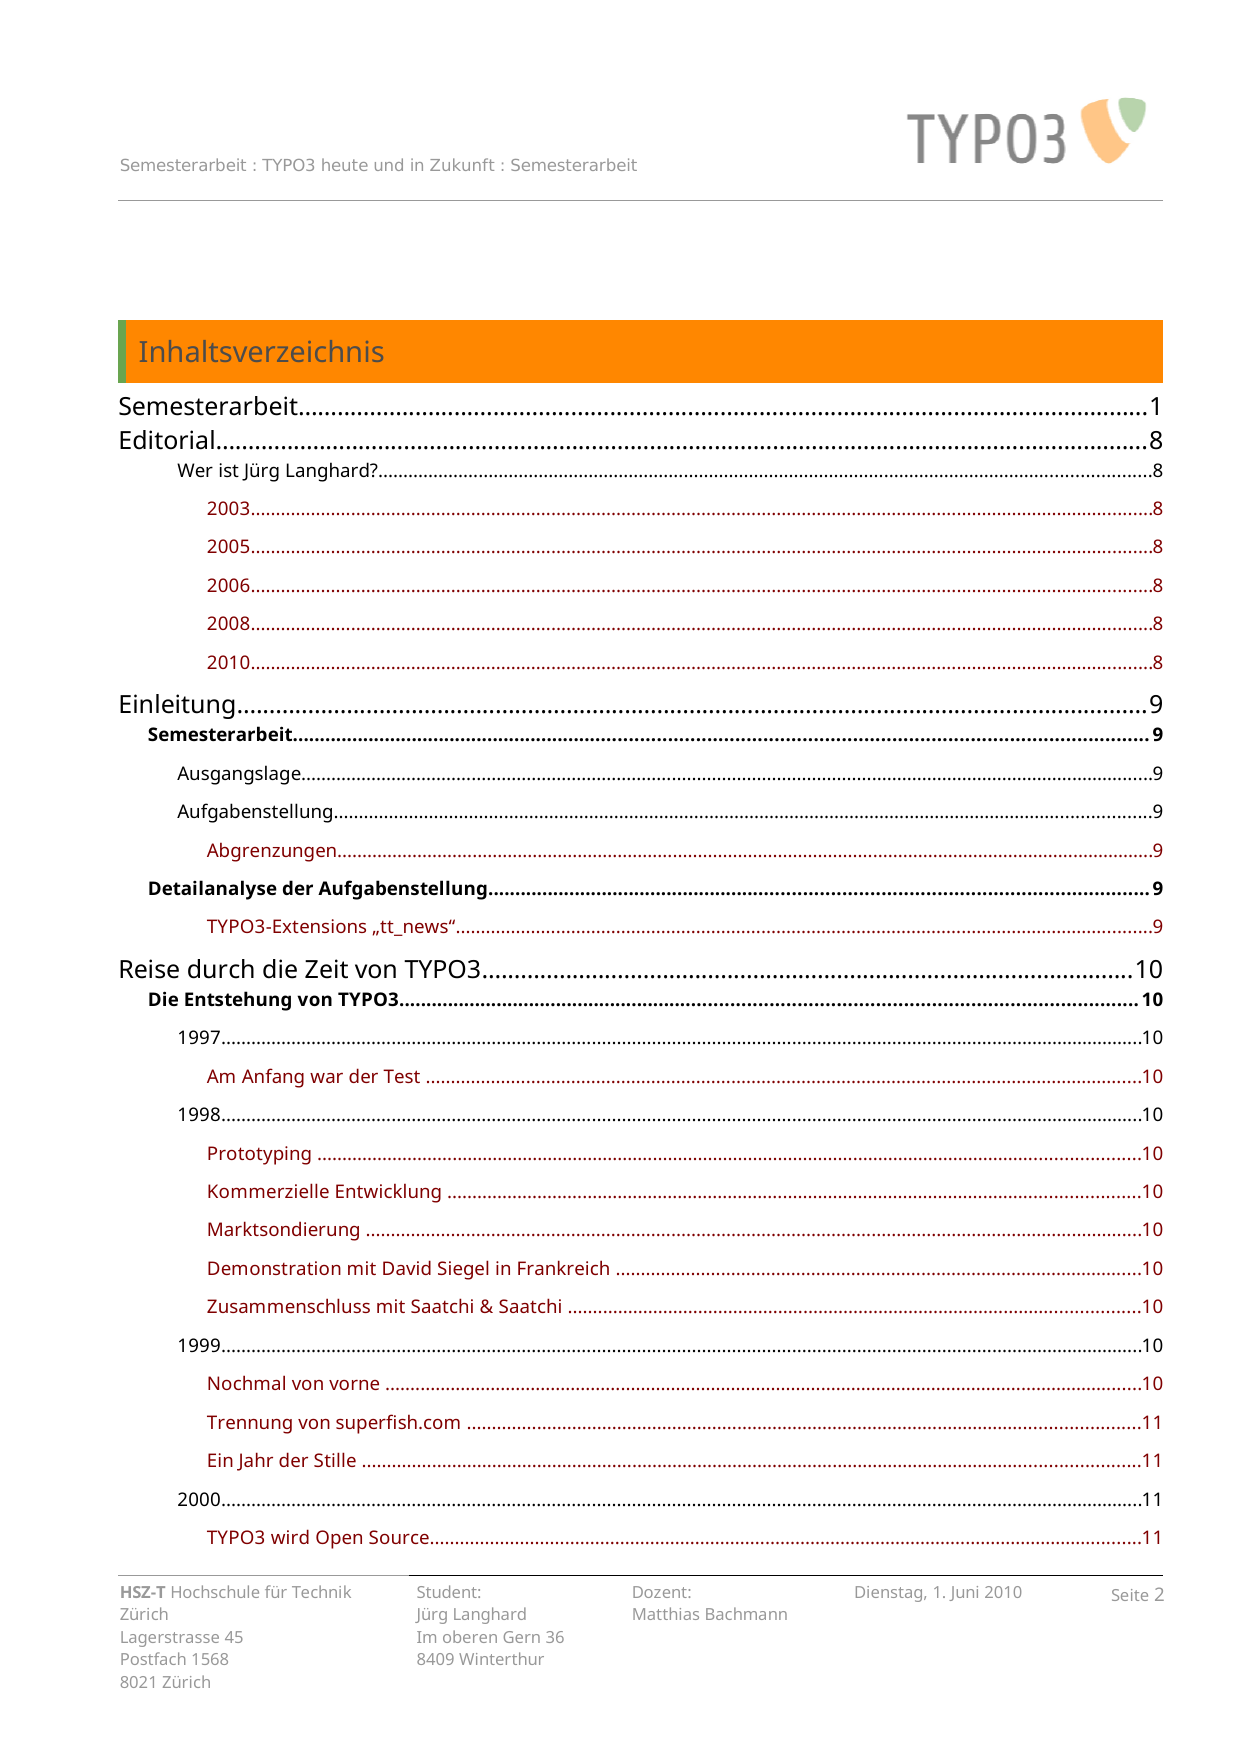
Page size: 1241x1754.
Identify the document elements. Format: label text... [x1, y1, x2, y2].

text Einleitung 9 [118, 687, 1163, 721]
text 2008 8 [207, 610, 1163, 636]
text Zusammenschluss mit Saatchi & Saatchi 10 [207, 1293, 1163, 1319]
text TYPO3-Extensions „tt_news“ 9 [207, 913, 1163, 939]
text TYPO3 wird Open Source 11 [207, 1524, 1163, 1550]
text Prototyping 10 [207, 1139, 1163, 1166]
picture [870, 65, 1149, 195]
text Nochmal von vorne 10 [207, 1370, 1163, 1396]
text 2000 11 [177, 1485, 1163, 1511]
text Ausgangslage 9 [177, 759, 1163, 786]
text 2003 8 [207, 495, 1163, 521]
text 1999 10 [177, 1332, 1163, 1358]
text Editorial 8 [118, 423, 1163, 457]
text Trennung von superfish.com 11 [207, 1408, 1163, 1434]
text Am Anfang war der Test 10 [207, 1063, 1163, 1089]
text Kommerzielle Entwicklung 10 [207, 1178, 1163, 1204]
text Demonstration mit David Siegel in Frankreich 10 [207, 1255, 1163, 1281]
subtitle Inhaltsverzeichnis [126, 320, 1163, 383]
text Abgrenzungen 9 [207, 836, 1163, 862]
text 2010 8 [207, 649, 1163, 675]
text 2006 8 [207, 572, 1163, 598]
text Reise durch die Zeit von TYPO3 10 [118, 952, 1163, 986]
text Aufgabenstellung 9 [177, 798, 1163, 824]
text Wer ist Jürg Langhard? 8 [177, 457, 1163, 483]
text Semesterarbeit 1 [118, 389, 1163, 423]
text Die Entstehung von TYPO3 10 [148, 986, 1163, 1012]
text 2005 8 [207, 533, 1163, 559]
text Detailanalyse der Aufgabenstellung 9 [148, 875, 1163, 901]
text 1998 10 [177, 1101, 1163, 1127]
text Ein Jahr der Stille 11 [207, 1447, 1163, 1473]
text 1997 10 [177, 1024, 1163, 1050]
text Semesterarbeit 9 [148, 721, 1163, 747]
text Marktsondierung 10 [207, 1216, 1163, 1242]
